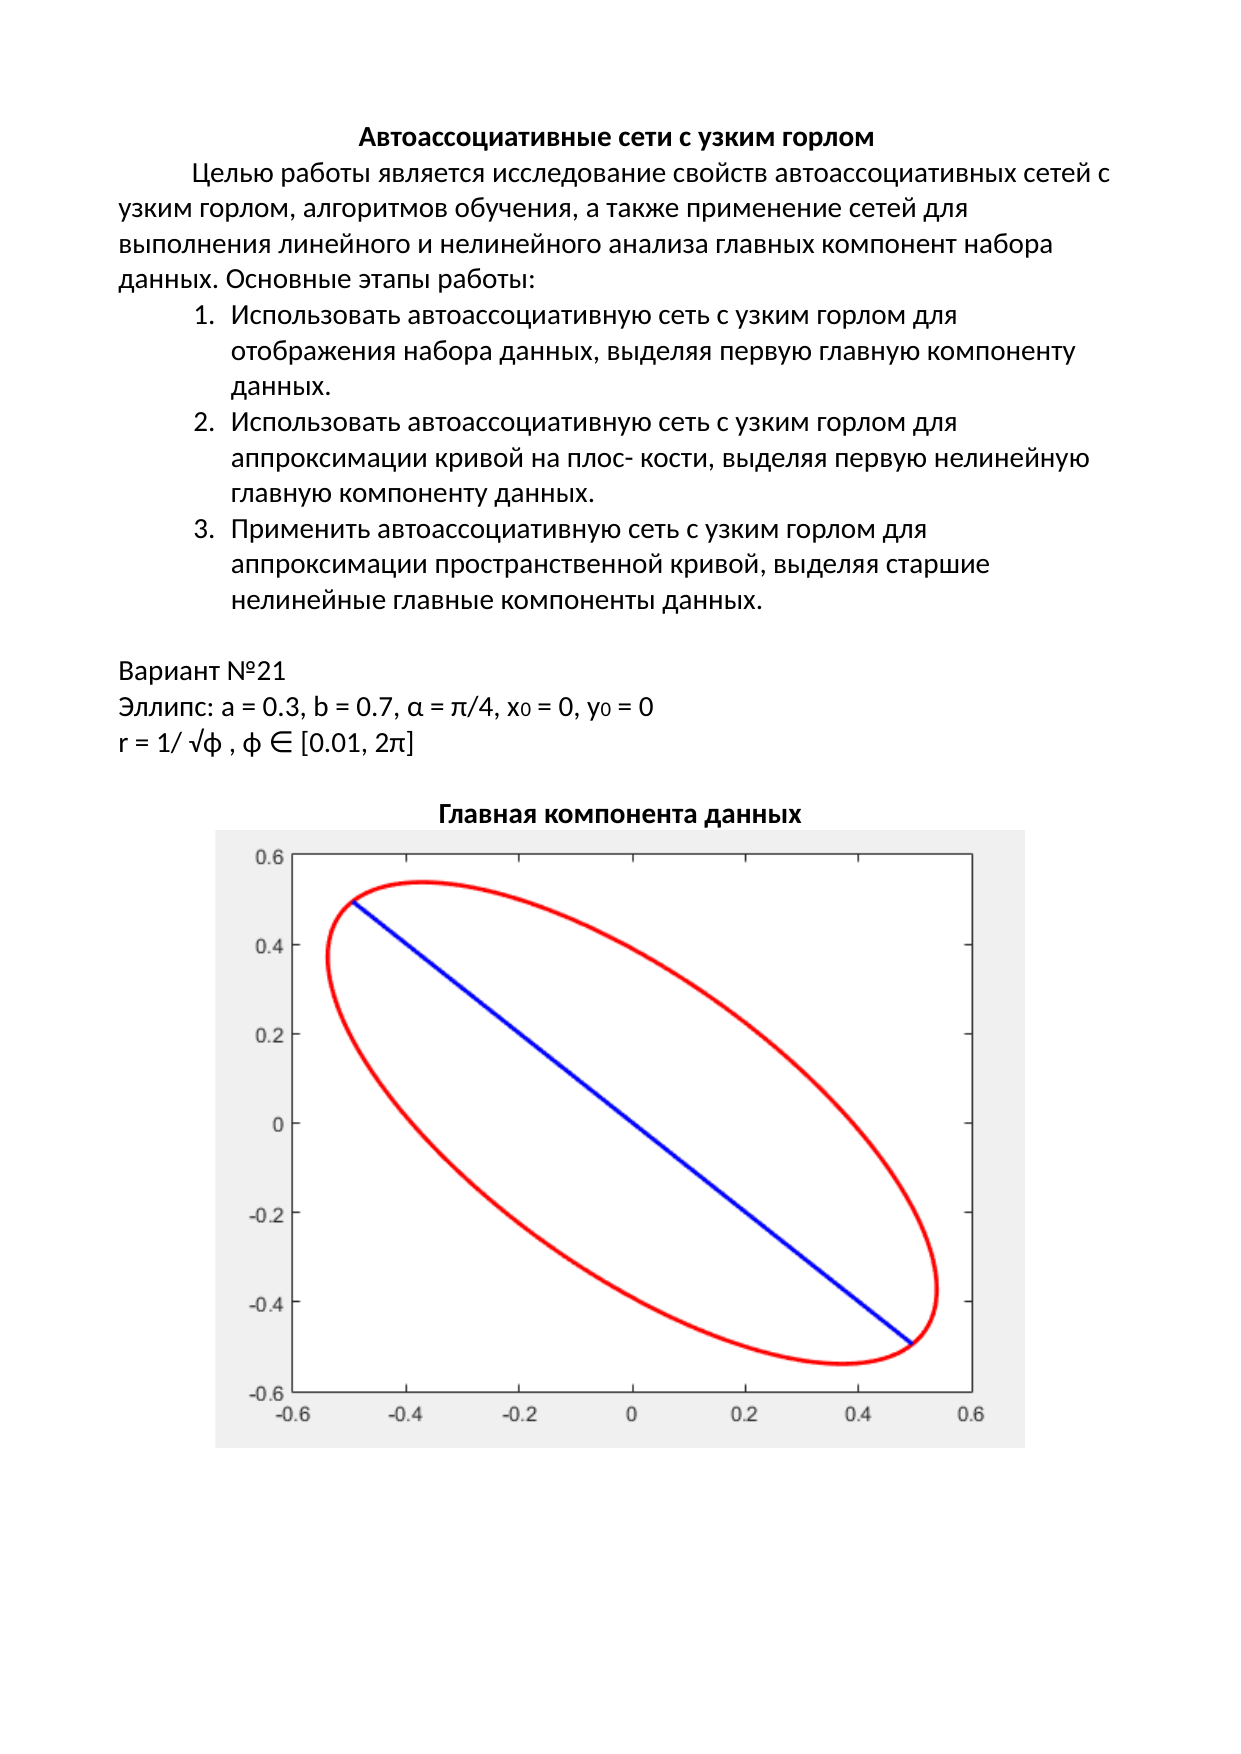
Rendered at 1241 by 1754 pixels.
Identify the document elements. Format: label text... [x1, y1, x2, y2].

text Целью работы является исследование свойств автоассоциативных сетей с узким горлом, алгоритмов обучения, а также применение сетей для выполнения линейного и нелинейного анализа главных компонент набора данных. Основные этапы работы: [118, 154, 1122, 296]
text Главная компонента данных [118, 795, 1122, 831]
list Использовать автоассоциативную сеть с узким горлом для отображения набора данных, выделяя первую главную компоненту данных. [193, 296, 1122, 403]
text Автоассоциативные сети с узким горлом [118, 118, 1122, 154]
list Применить автоассоциативную сеть с узким горлом для аппроксимации пространственной кривой, выделяя старшие нелинейные главные компоненты данных. [193, 510, 1122, 617]
picture [215, 830, 1025, 1448]
text Вариант №21 [118, 652, 1122, 688]
list Использовать автоассоциативную сеть с узким горлом для аппроксимации кривой на плос- кости, выделяя первую нелинейную главную компоненту данных. [193, 403, 1122, 510]
text r = 1/ √ϕ , ϕ ∈ [0.01, 2π] [118, 724, 1122, 759]
text Эллипс: a = 0.3, b = 0.7, α = π/4, x0 = 0, y0 = 0 [118, 688, 1122, 724]
